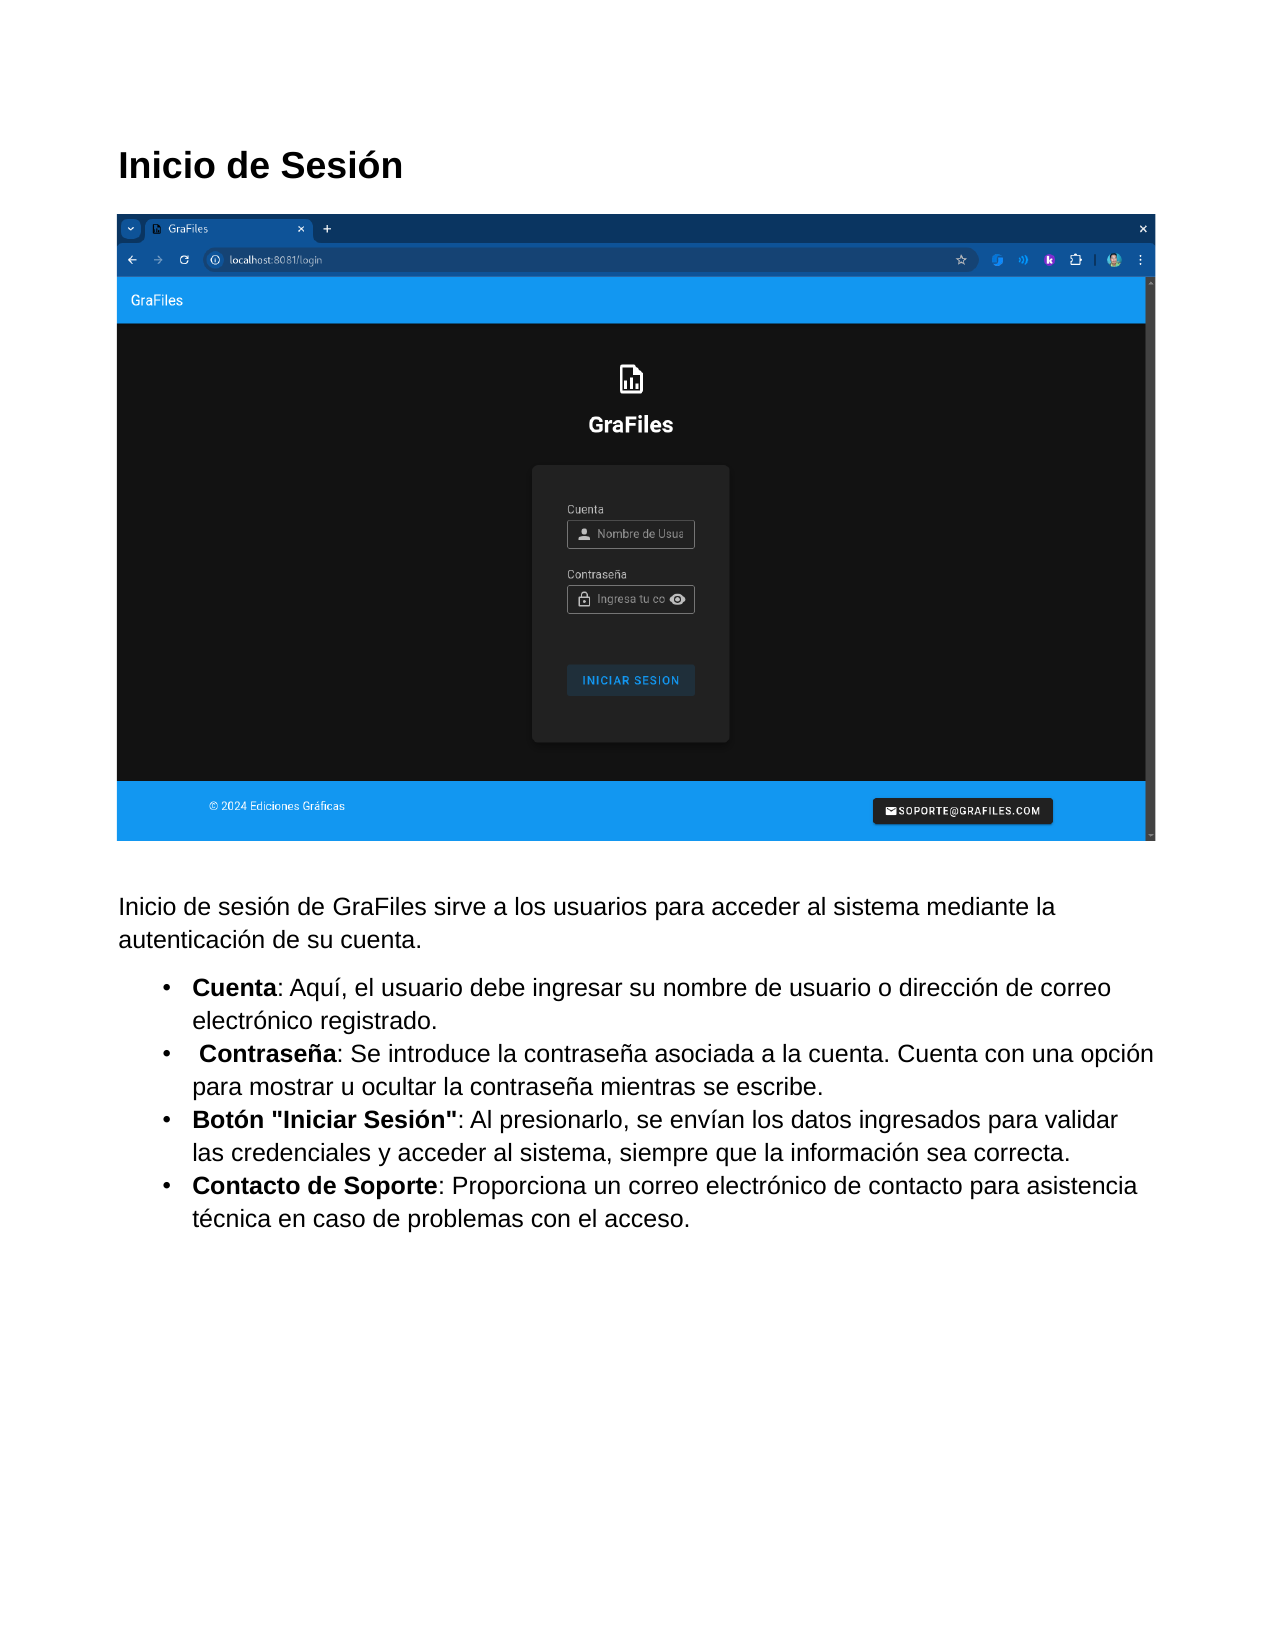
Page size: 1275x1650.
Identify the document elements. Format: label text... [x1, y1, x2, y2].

list Contraseña: Se introduce la contraseña asociada a la cuenta. Cuenta con una opción para mostrar u ocultar la contraseña mientras se escribe. [162, 1039, 1157, 1101]
picture [116, 214, 1156, 841]
list Contacto de Soporte: Proporciona un correo electrónico de contacto para asistencia técnica en caso de problemas con el acceso. [162, 1171, 1157, 1233]
list Botón "Iniciar Sesión": Al presionarlo, se envían los datos ingresados para validar las credenciales y acceder al sistema, siempre que la información sea correcta. [162, 1105, 1157, 1167]
subtitle Inicio de Sesión [118, 143, 1157, 186]
text Inicio de sesión de GraFiles sirve a los usuarios para acceder al sistema mediante la autenticación de su cuenta. [118, 892, 1157, 954]
list Cuenta: Aquí, el usuario debe ingresar su nombre de usuario o dirección de correo electrónico registrado. [162, 973, 1157, 1034]
